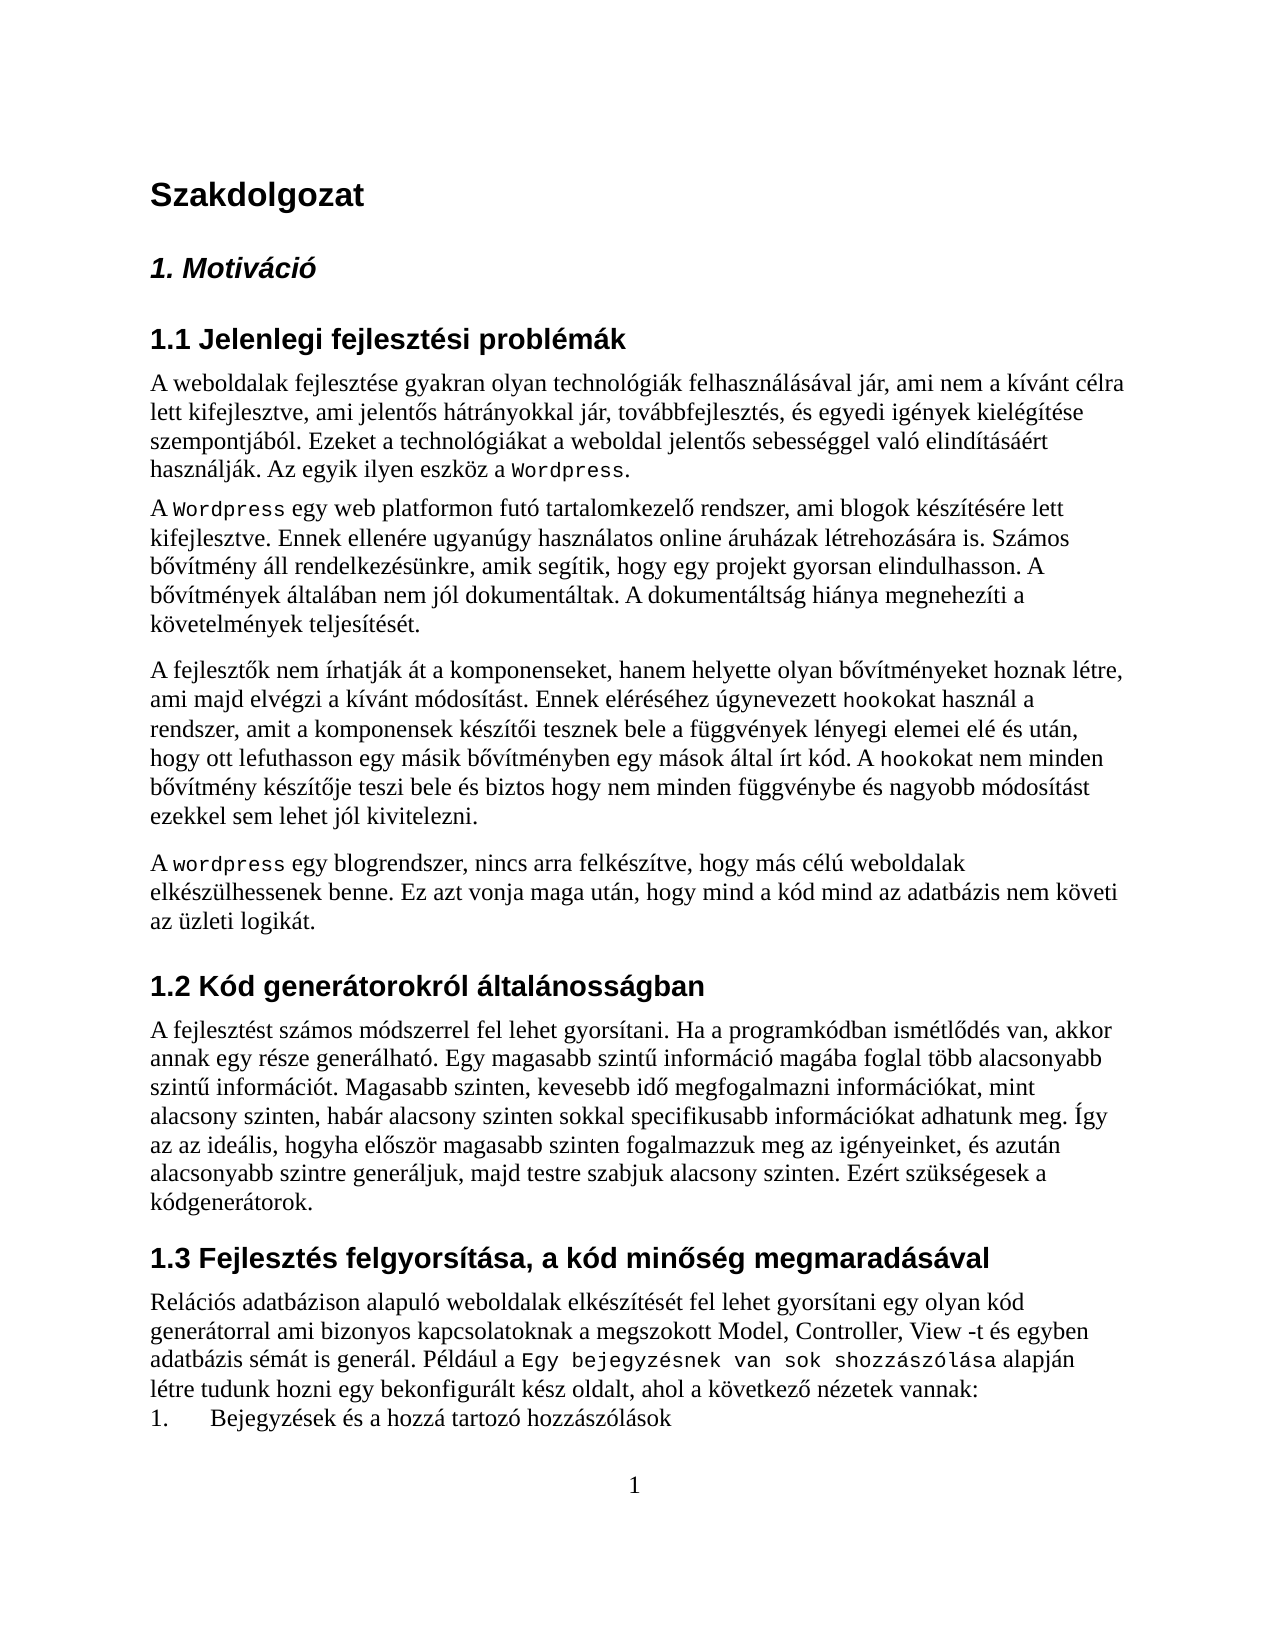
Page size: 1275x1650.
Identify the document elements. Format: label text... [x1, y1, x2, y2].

subtitle 1.1 Jelenlegi fejlesztési problémák [150, 322, 1125, 356]
text A weboldalak fejlesztése gyakran olyan technológiák felhasználásával jár, ami nem a kívánt célra lett kifejlesztve, ami jelentős hátrányokkal jár, továbbfejlesztés, és egyedi igények kielégítése szempontjából. Ezeket a technológiákat a weboldal jelentős sebességgel való elindításáért használják. Az egyik ilyen eszköz a Wordpress. [150, 368, 1125, 484]
subtitle Szakdolgozat [150, 175, 1125, 214]
text A wordpress egy blogrendszer, nincs arra felkészítve, hogy más célú weboldalak elkészülhessenek benne. Ez azt vonja maga után, hogy mind a kód mind az adatbázis nem követi az üzleti logikát. [150, 848, 1125, 935]
subtitle 1.3 Fejlesztés felgyorsítása, a kód minőség megmaradásával [150, 1241, 1125, 1274]
text A fejlesztők nem írhatják át a komponenseket, hanem helyette olyan bővítményeket hoznak létre, ami majd elvégzi a kívánt módosítást. Ennek eléréséhez úgynevezett hookokat használ a rendszer, amit a komponensek készítői tesznek bele a függvények lényegi elemei elé és után, hogy ott lefuthasson egy másik bővítményben egy mások által írt kód. A hookokat nem minden bővítmény készítője teszi bele és biztos hogy nem minden függvénybe és nagyobb módosítást ezekkel sem lehet jól kivitelezni. [150, 656, 1125, 830]
text A Wordpress egy web platformon futó tartalomkezelő rendszer, ami blogok készítésére lett kifejlesztve. Ennek ellenére ugyanúgy használatos online áruházak létrehozására is. Számos bővítmény áll rendelkezésünkre, amik segítik, hogy egy projekt gyorsan elindulhasson. A bővítmények általában nem jól dokumentáltak. A dokumentáltság hiánya megnehezíti a követelmények teljesítését. [150, 493, 1125, 638]
subtitle 1. Motiváció [150, 251, 1125, 285]
text Relációs adatbázison alapuló weboldalak elkészítését fel lehet gyorsítani egy olyan kód generátorral ami bizonyos kapcsolatoknak a megszokott Model, Controller, View -t és egyben adatbázis sémát is generál. Például a Egy bejegyzésnek van sok shozzászólása alapján létre tudunk hozni egy bekonfigurált kész oldalt, ahol a következő nézetek vannak: [150, 1287, 1125, 1403]
list Bejegyzések és a hozzá tartozó hozzászólások [150, 1403, 1125, 1432]
subtitle 1.2 Kód generátorokról általánosságban [150, 969, 1125, 1002]
text A fejlesztést számos módszerrel fel lehet gyorsítani. Ha a programkódban ismétlődés van, akkor annak egy része generálható. Egy magasabb szintű információ magába foglal több alacsonyabb szintű információt. Magasabb szinten, kevesebb idő megfogalmazni információkat, mint alacsony szinten, habár alacsony szinten sokkal specifikusabb információkat adhatunk meg. Így az az ideális, hogyha először magasabb szinten fogalmazzuk meg az igényeinket, és azután alacsonyabb szintre generáljuk, majd testre szabjuk alacsony szinten. Ezért szükségesek a kódgenerátorok. [150, 1015, 1125, 1216]
